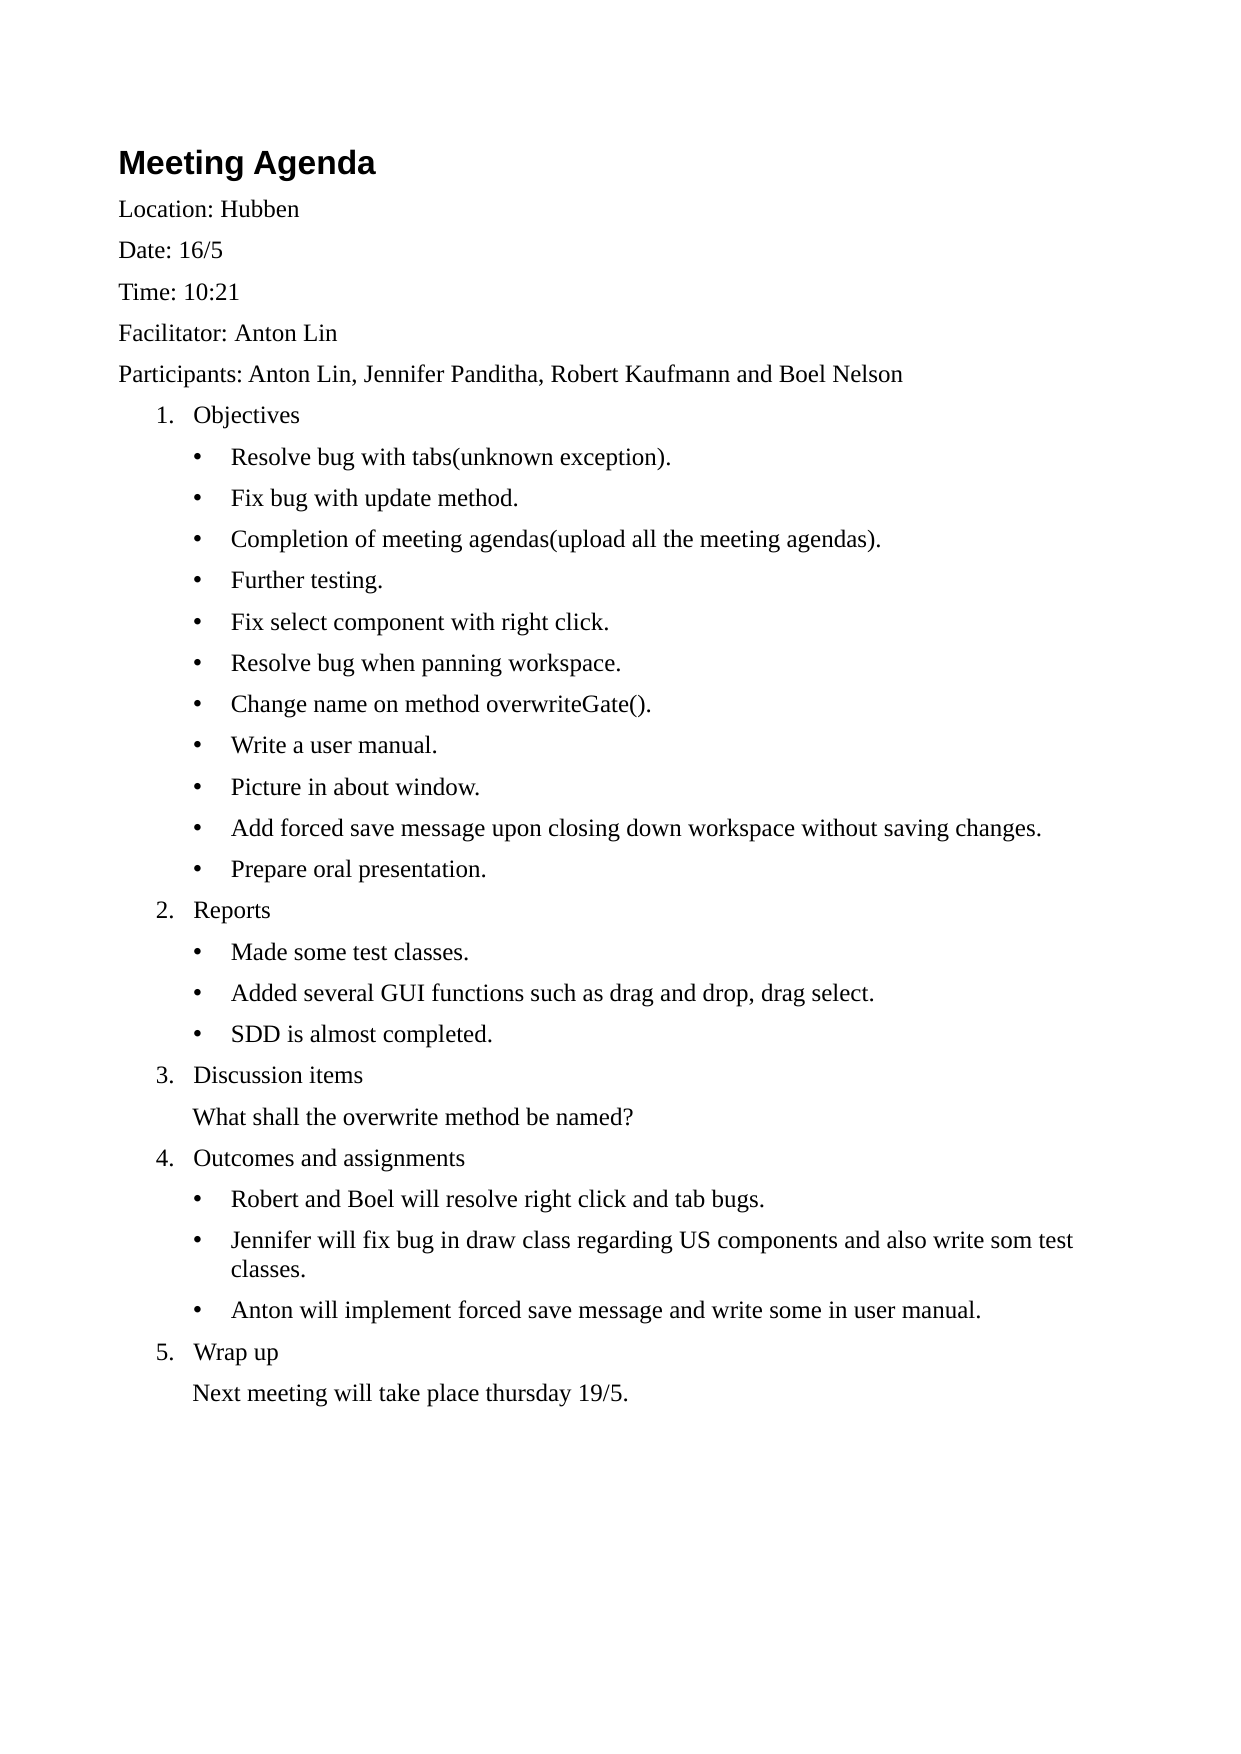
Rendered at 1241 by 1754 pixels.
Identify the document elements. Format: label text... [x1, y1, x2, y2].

list Write a user manual. [193, 731, 1122, 759]
text Location: Hubben [118, 194, 1122, 223]
subtitle Meeting Agenda [118, 143, 1122, 182]
list Further testing. [193, 566, 1122, 594]
list Robert and Boel will resolve right click and tab bugs. [193, 1184, 1122, 1213]
list Discussion items [156, 1061, 1122, 1089]
text What shall the overwrite method be named? [118, 1102, 1122, 1131]
text Participants: Anton Lin, Jennifer Panditha, Robert Kaufmann and Boel Nelson [118, 359, 1122, 388]
list Made some test classes. [193, 937, 1122, 966]
list SDD is almost completed. [193, 1019, 1122, 1048]
text Date: 16/5 [118, 236, 1122, 264]
list Outcomes and assignments [156, 1143, 1122, 1172]
text Next meeting will take place thursday 19/5. [118, 1378, 1122, 1407]
list Change name on method overwriteGate(). [193, 689, 1122, 718]
list Picture in about window. [193, 772, 1122, 801]
list Objectives [156, 401, 1122, 429]
list Added several GUI functions such as drag and drop, drag select. [193, 978, 1122, 1007]
list Add forced save message upon closing down workspace without saving changes. [193, 813, 1122, 842]
text Time: 10:21 [118, 277, 1122, 306]
list Anton will implement forced save message and write some in user manual. [193, 1296, 1122, 1324]
list Prepare oral presentation. [193, 854, 1122, 883]
list Jennifer will fix bug in draw class regarding US components and also write som test classes. [193, 1226, 1122, 1283]
text Facilitator: Anton Lin [118, 318, 1122, 347]
list Completion of meeting agendas(upload all the meeting agendas). [193, 524, 1122, 553]
list Fix select component with right click. [193, 607, 1122, 636]
list Resolve bug when panning workspace. [193, 648, 1122, 677]
list Fix bug with update method. [193, 483, 1122, 512]
list Resolve bug with tabs(unknown exception). [193, 442, 1122, 471]
list Reports [156, 896, 1122, 924]
list Wrap up [156, 1337, 1122, 1366]
